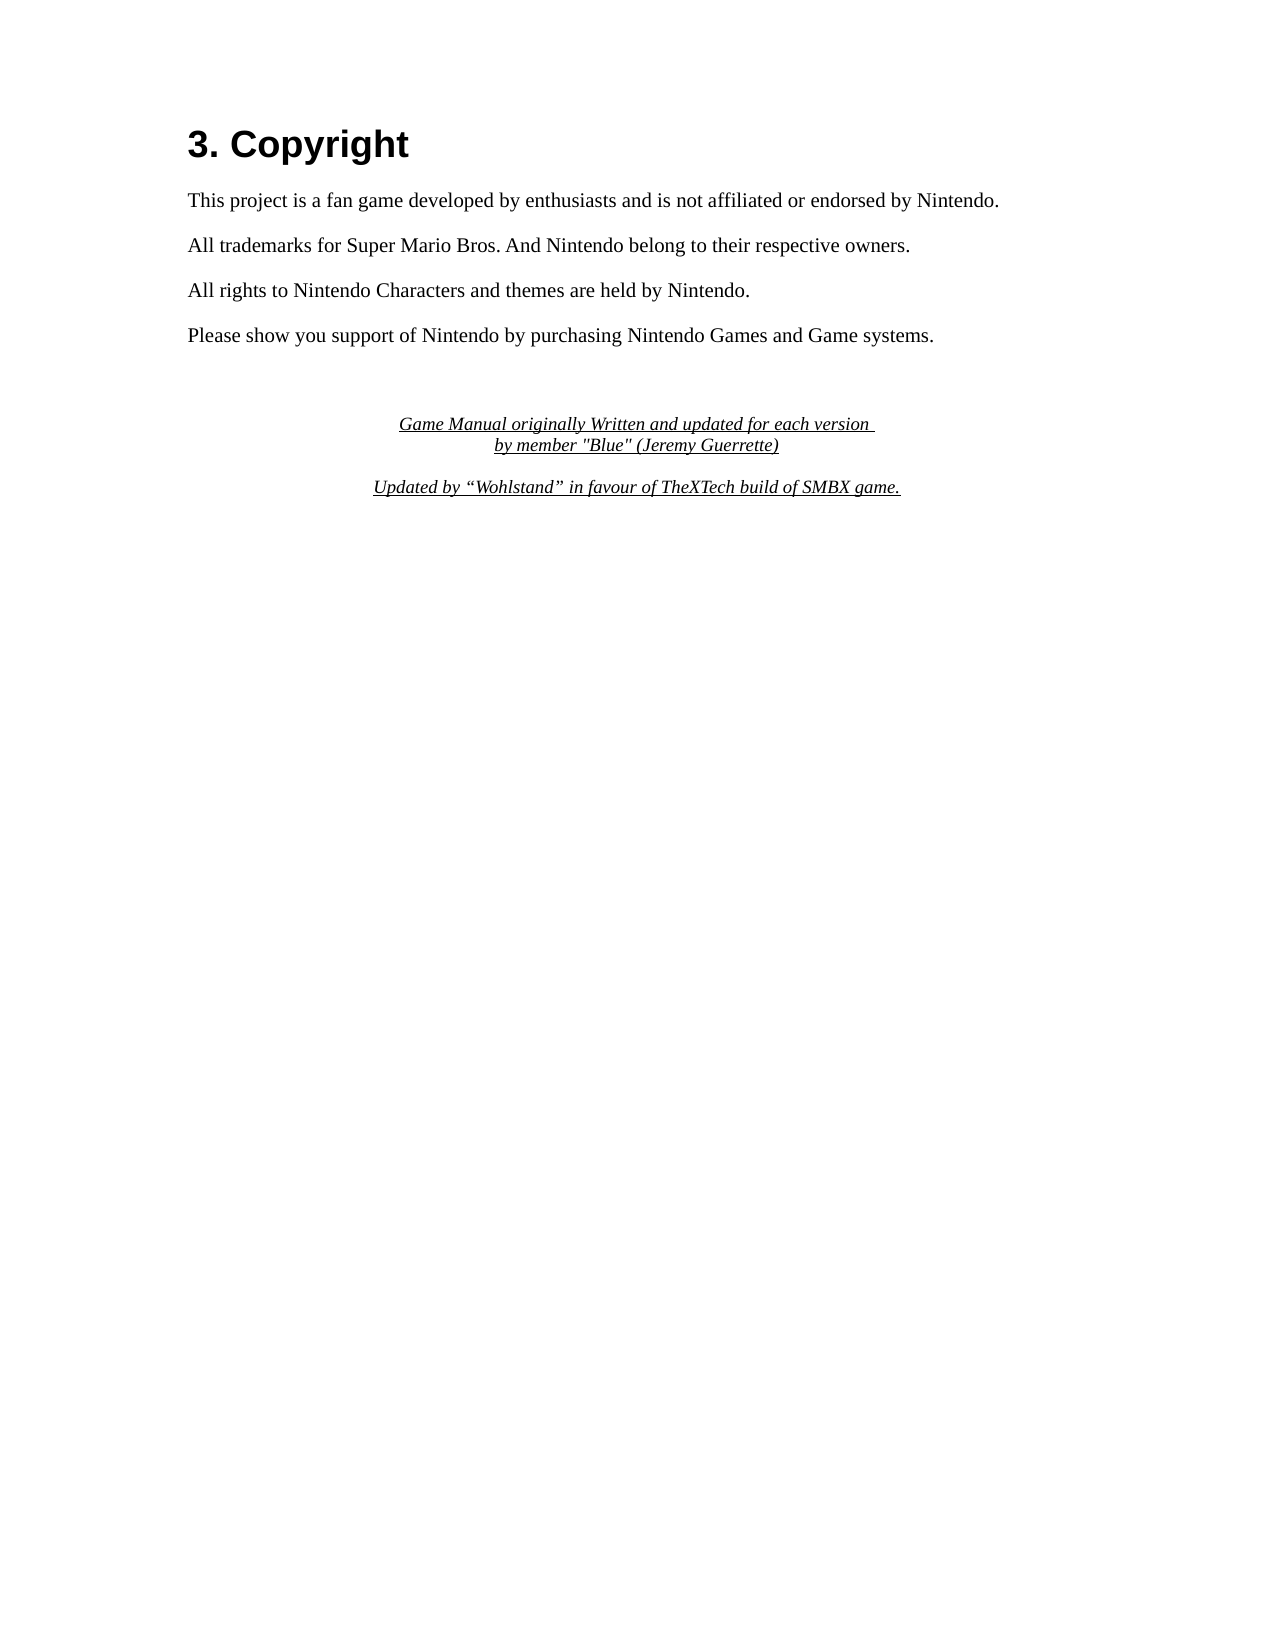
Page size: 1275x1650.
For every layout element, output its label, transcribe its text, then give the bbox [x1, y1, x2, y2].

text All rights to Nintendo Characters and themes are held by Nintendo. [187, 278, 1087, 302]
text All trademarks for Super Mario Bros. And Nintendo belong to their respective owners. [187, 233, 1087, 257]
subtitle 3. Copyright [187, 121, 1087, 165]
text Game Manual originally Written and updated for each version by member "Blue" (Jeremy Guerrette) [187, 412, 1087, 456]
text Updated by “Wohlstand” in favour of TheXTech build of SMBX game. [187, 476, 1087, 498]
text This project is a fan game developed by enthusiasts and is not affiliated or endorsed by Nintendo. [187, 188, 1087, 212]
text Please show you support of Nintendo by purchasing Nintendo Games and Game systems. [187, 323, 1087, 347]
